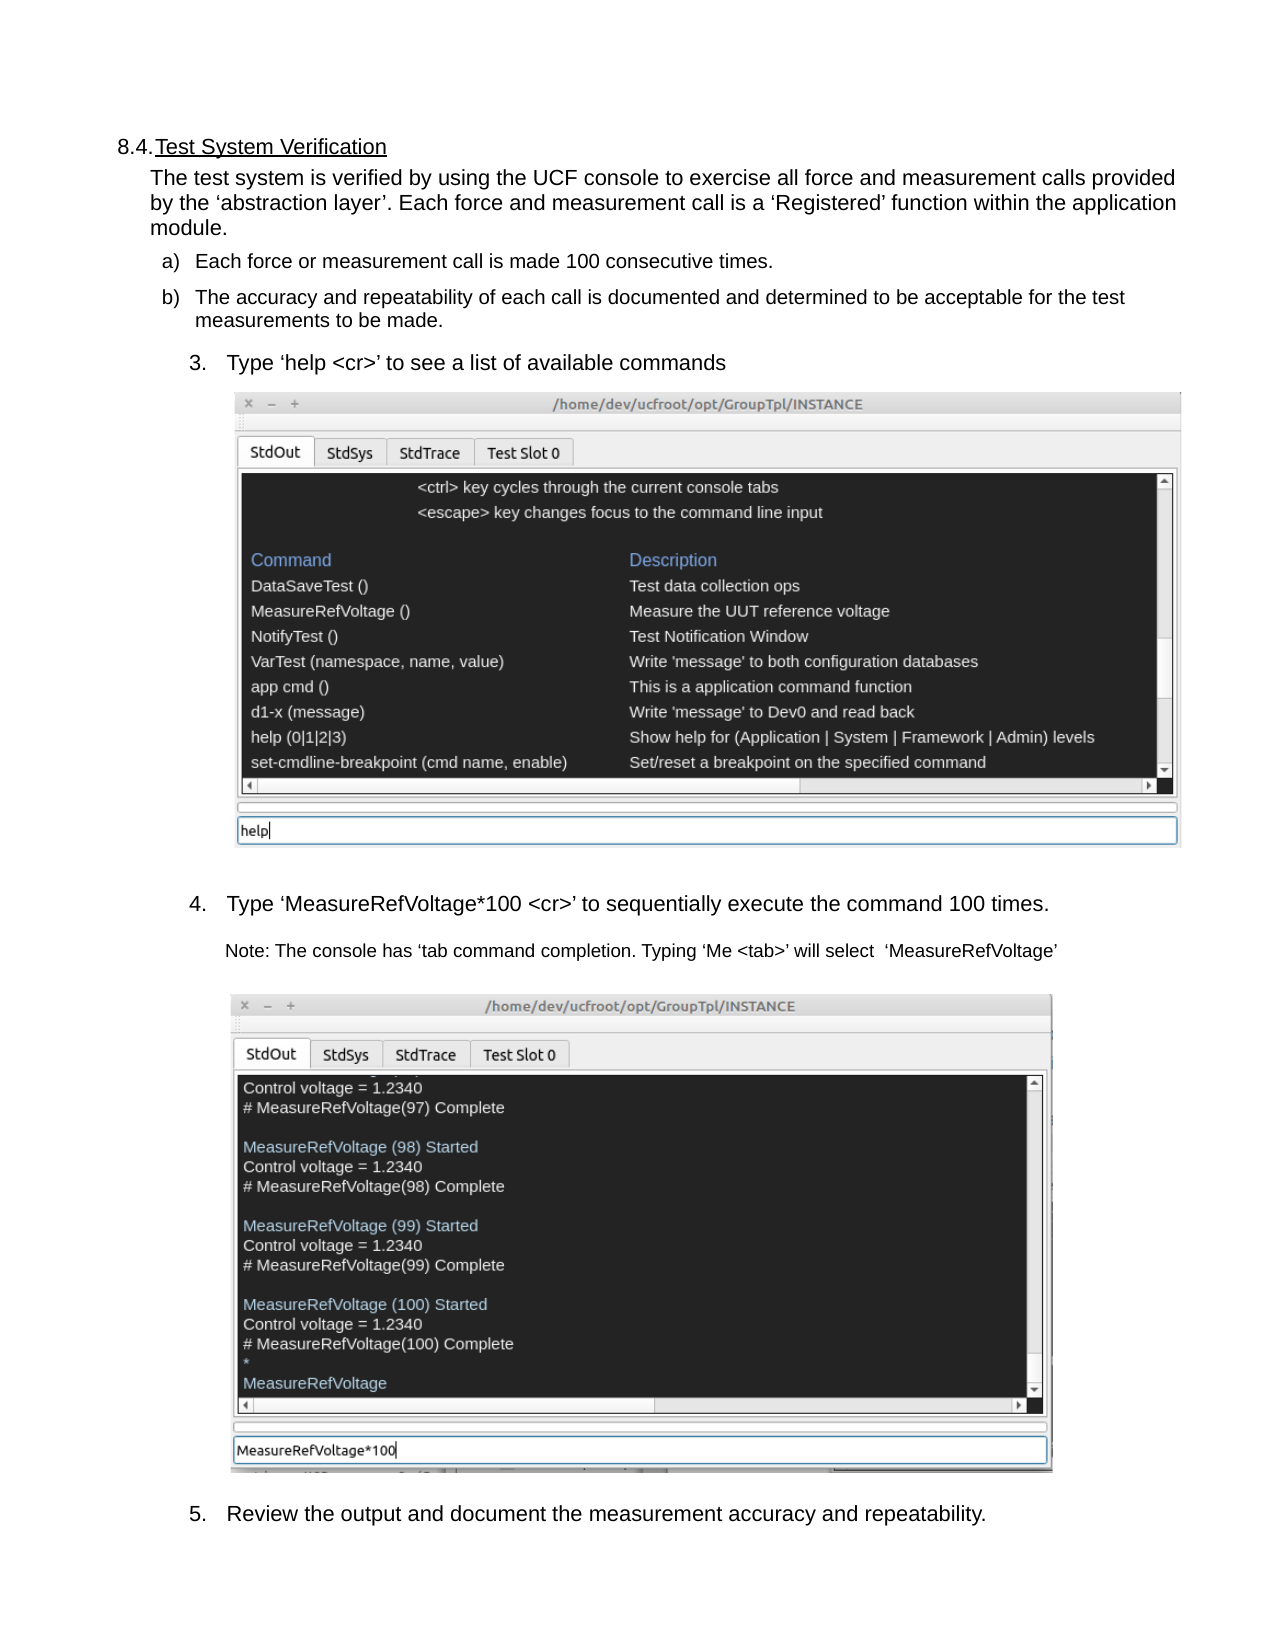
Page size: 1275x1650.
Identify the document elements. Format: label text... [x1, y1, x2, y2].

list Type ‘MeasureRefVoltage*100 <cr>’ to sequentially execute the command 100 times. [189, 890, 1200, 916]
text The test system is verified by using the UCF console to exercise all force and measurement calls provided by the ‘abstraction layer’. Each force and measurement call is a ‘Registered’ function within the application module. [150, 165, 1200, 240]
subtitle Test System Verification [111, 133, 1200, 159]
subtitle The accuracy and repeatability of each call is documented and determined to be acceptable for the test measurements to be made. [156, 285, 1200, 332]
picture [230, 994, 1053, 1473]
subtitle Each force or measurement call is made 100 consecutive times. [156, 249, 1200, 273]
text Note: The console has ‘tab command completion. Typing ‘Me <tab>’ will select ‘MeasureRefVoltage’ [225, 940, 1200, 961]
list Type ‘help <cr>’ to see a list of available commands [189, 350, 1200, 375]
picture [234, 392, 1182, 848]
list Review the output and document the measurement accuracy and repeatability. [189, 1501, 1200, 1526]
